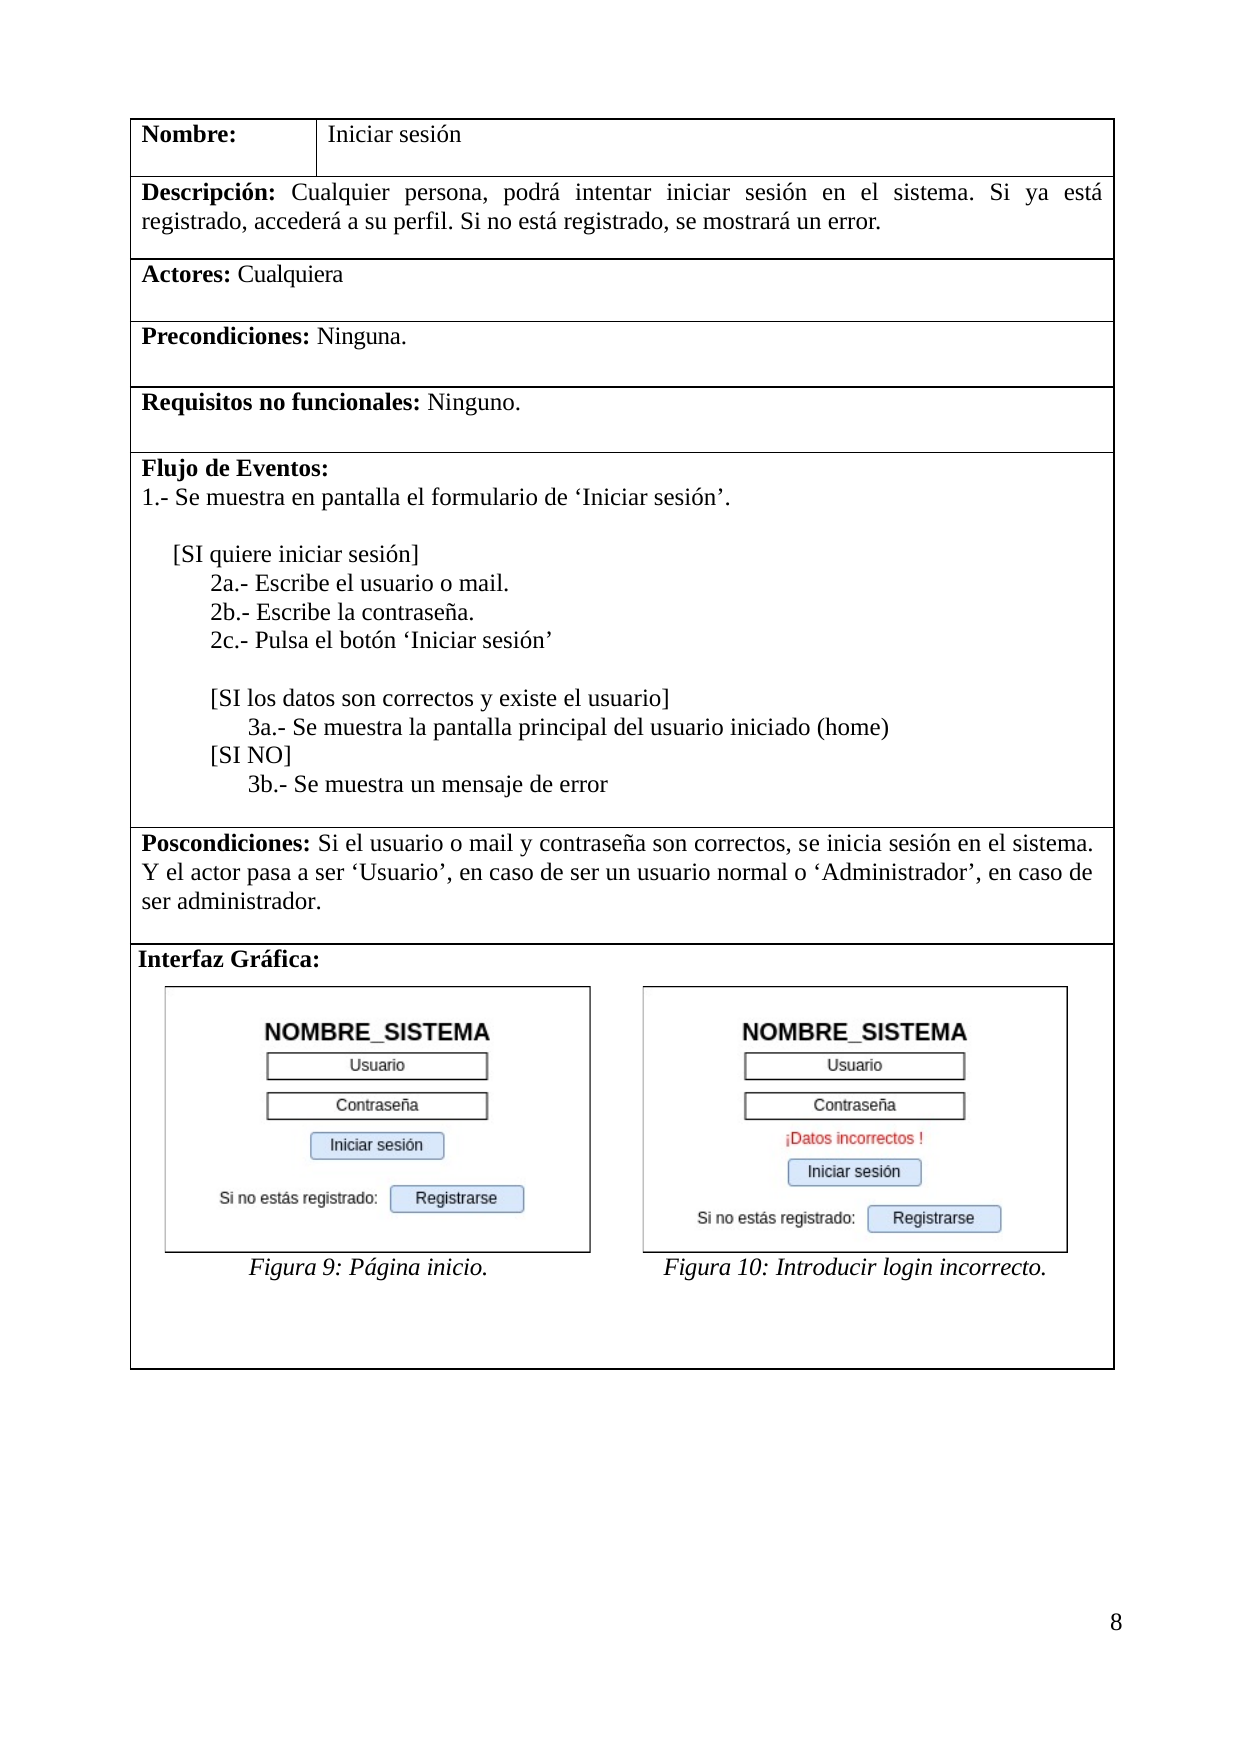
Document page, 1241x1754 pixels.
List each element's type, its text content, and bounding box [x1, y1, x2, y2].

table_cell Descripción: Cualquier persona, podrá intentar iniciar sesión en el sistema. Si ya está registrado, accederá a su perfil. Si no está registrado, se mostrará un error. [131, 177, 1113, 258]
picture [642, 986, 1068, 1253]
table_header Nombre: [131, 120, 316, 176]
table_header Iniciar sesión [317, 120, 1113, 176]
table_cell Actores: Cualquiera [131, 260, 1113, 321]
table_cell Interfaz Gráfica: Figura 9: Página inicio. Figura 10: Introducir login incorrecto. [131, 945, 1113, 1368]
table_cell Precondiciones: Ninguna. [131, 322, 1113, 386]
table_cell Requisitos no funcionales: Ninguno. [131, 388, 1113, 452]
picture [164, 986, 591, 1253]
table_cell Poscondiciones: Si el usuario o mail y contraseña son correctos, se inicia sesión en el sistema. Y el actor pasa a ser ‘Usuario’, en caso de ser un usuario normal o ‘Administrador’, en caso de ser administrador. [131, 828, 1113, 943]
table_cell Flujo de Eventos: 1.- Se muestra en pantalla el formulario de ‘Iniciar sesión’. [SI quiere iniciar sesión] 2a.- Escribe el usuario o mail. 2b.- Escribe la contraseña. 2c.- Pulsa el botón ‘Iniciar sesión’ [SI los datos son correctos y existe el usuario] 3a.- Se muestra la pantalla principal del usuario iniciado (home) [SI NO] 3b.- Se muestra un mensaje de error [131, 453, 1113, 827]
